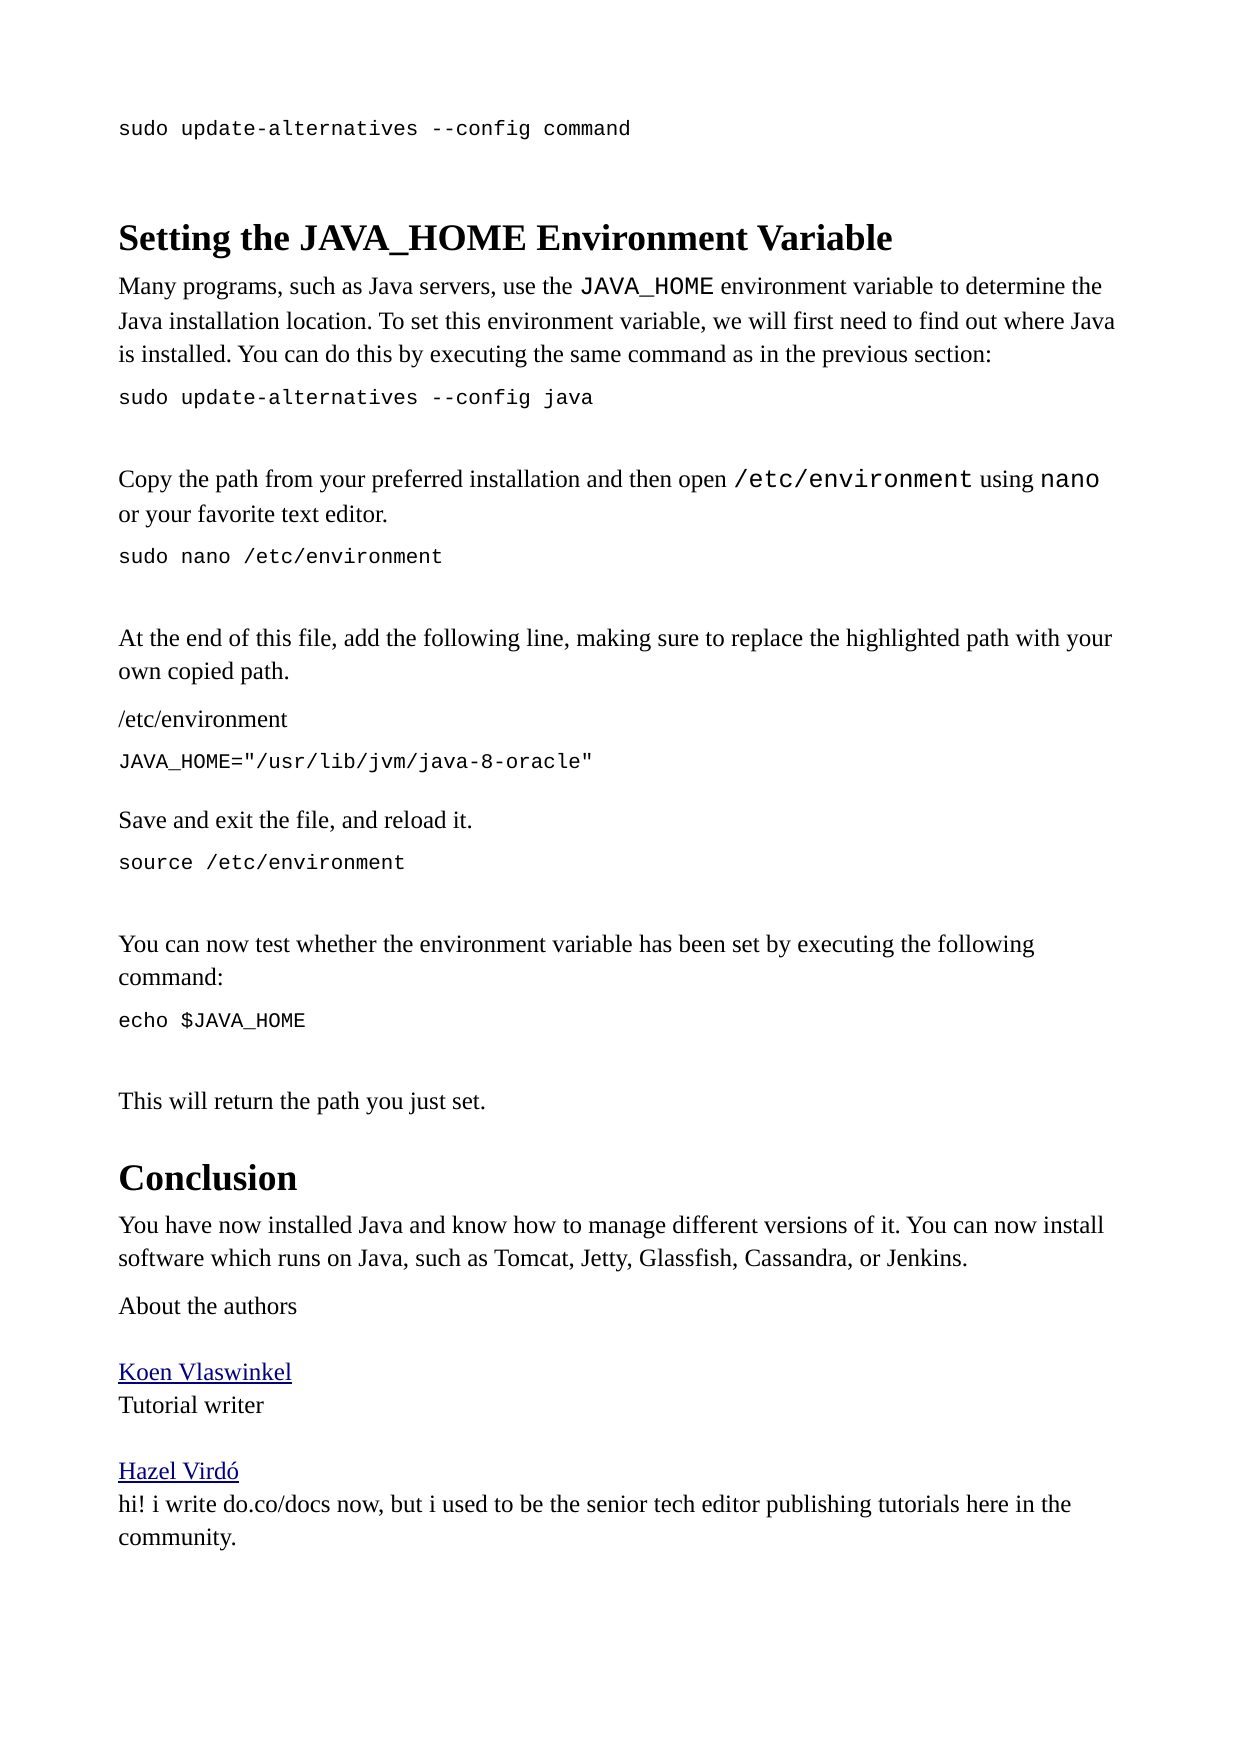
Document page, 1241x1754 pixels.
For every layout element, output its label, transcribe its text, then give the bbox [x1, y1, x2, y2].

text About the authors [118, 1291, 1122, 1320]
text hi! i write do.co/docs now, but i used to be the senior tech editor publishing tutorials here in the community. [118, 1489, 1122, 1551]
text source /etc/environment [118, 852, 1122, 876]
text Copy the path from your preferred installation and then open /etc/environment using nano or your favorite text editor. [118, 464, 1122, 528]
text Tutorial writer [118, 1390, 1122, 1419]
text At the end of this file, add the following line, making sure to replace the highlighted path with your own copied path. [118, 623, 1122, 685]
subtitle Conclusion [118, 1155, 1122, 1198]
text JAVA_HOME="/usr/lib/jvm/java-8-oracle" [118, 752, 1122, 775]
text /etc/environment [118, 704, 1122, 733]
text You can now test whether the environment variable has been set by executing the following command: [118, 929, 1122, 991]
text Hazel Virdó [118, 1456, 1122, 1485]
text sudo update-alternatives --config java [118, 387, 1122, 411]
text echo $JAVA_HOME [118, 1010, 1122, 1033]
text Many programs, such as Java servers, use the JAVA_HOME environment variable to determine the Java installation location. To set this environment variable, we will first need to find out where Java is installed. You can do this by executing the same command as in the previous section: [118, 271, 1122, 368]
text sudo update-alternatives --config command [118, 118, 1122, 142]
text This will return the path you just set. [118, 1086, 1122, 1115]
text Save and exit the file, and reload it. [118, 805, 1122, 833]
text sudo nano /etc/environment [118, 547, 1122, 570]
text Koen Vlaswinkel [118, 1357, 1122, 1386]
text You have now installed Java and know how to manage different versions of it. You can now install software which runs on Java, such as Tomcat, Jetty, Glassfish, Cassandra, or Jenkins. [118, 1211, 1122, 1272]
subtitle Setting the JAVA_HOME Environment Variable [118, 216, 1122, 259]
